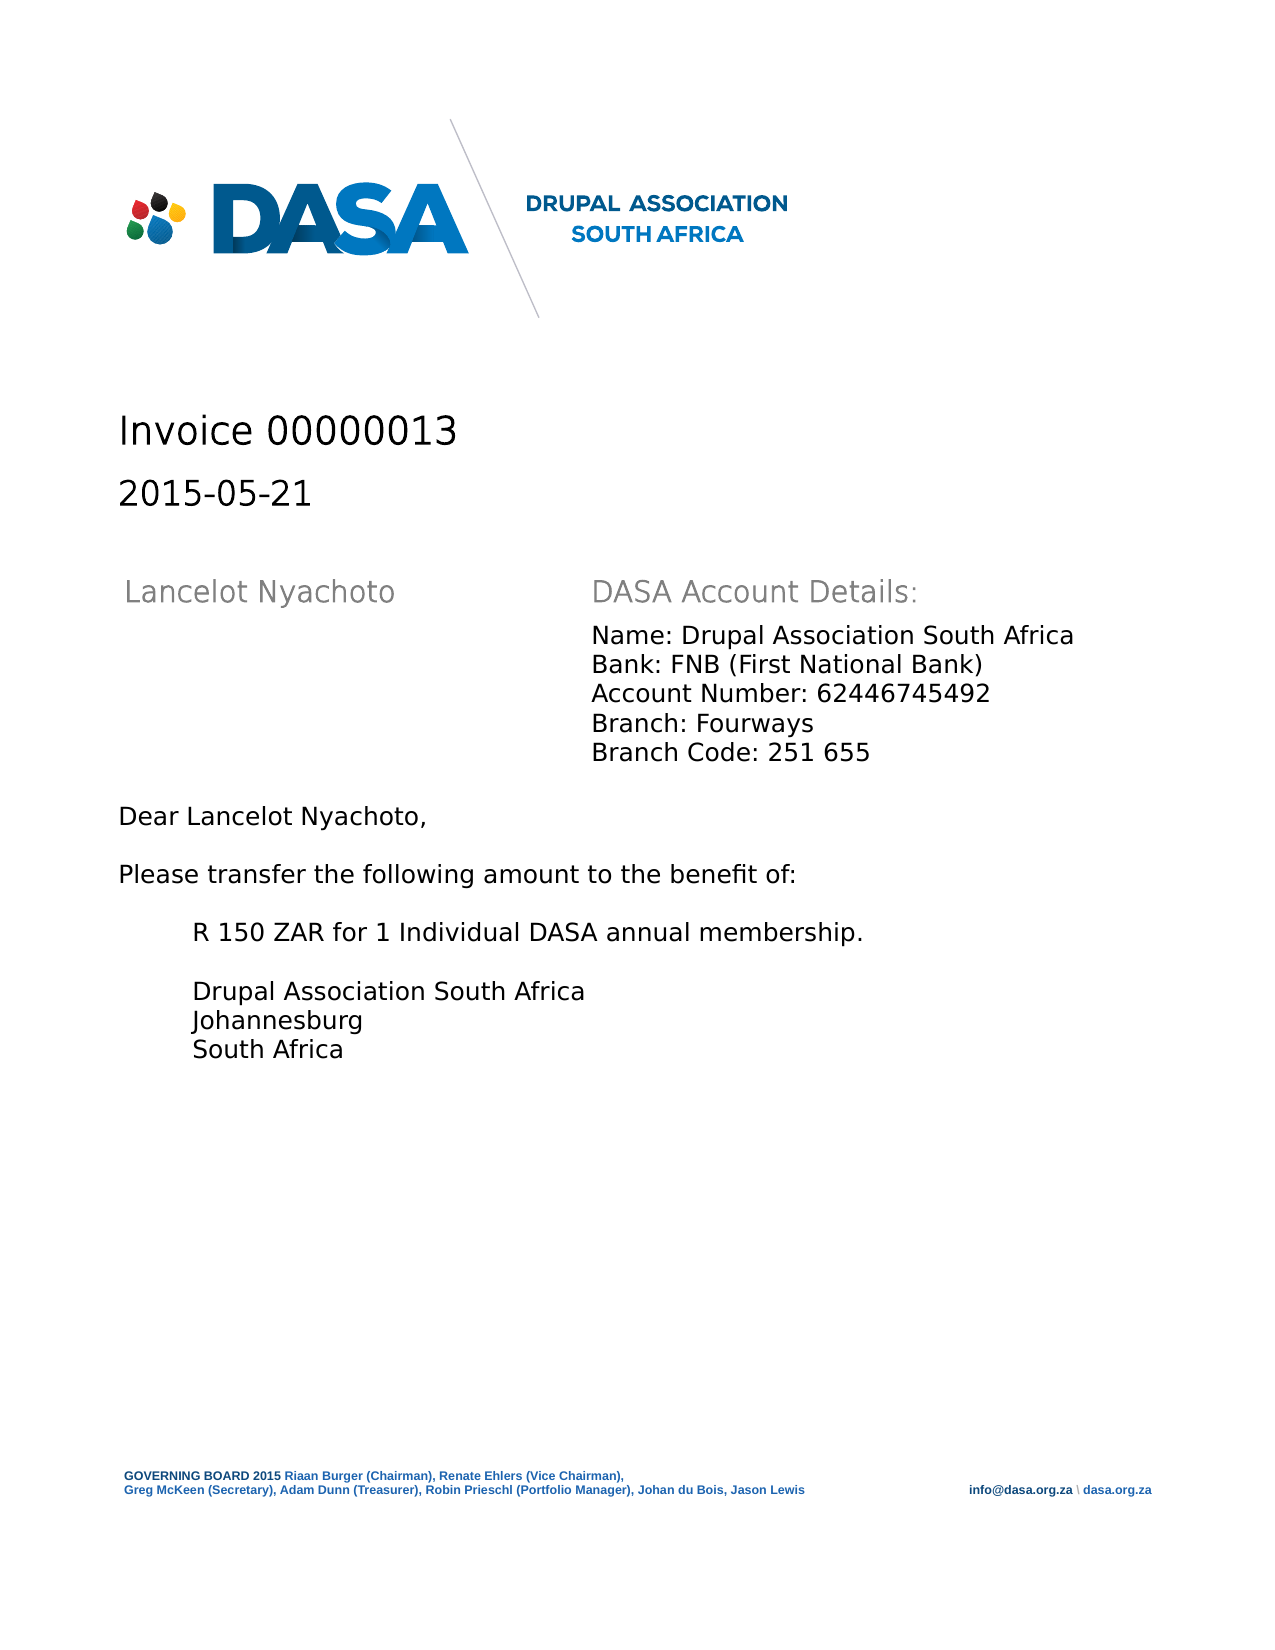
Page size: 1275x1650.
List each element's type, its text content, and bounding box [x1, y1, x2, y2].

table_header Lancelot Nyachoto [118, 555, 585, 773]
text Johannesburg [192, 1006, 1157, 1035]
subtitle 2015-05-21 [118, 474, 1157, 513]
text Please transfer the following amount to the benefit of: [118, 860, 1157, 889]
table_header DASA Account Details: Name: Drupal Association South Africa Bank: FNB (First National Bank) Account Number: 62446745492 Branch: Fourways Branch Code: 251 655 [585, 555, 1157, 773]
subtitle Invoice 00000013 [118, 409, 1157, 453]
text R 150 ZAR for 1 Individual DASA annual membership. [192, 919, 1157, 948]
text Drupal Association South Africa [192, 977, 1157, 1006]
text South Africa [192, 1035, 1157, 1064]
text Dear Lancelot Nyachoto, [118, 802, 1157, 831]
